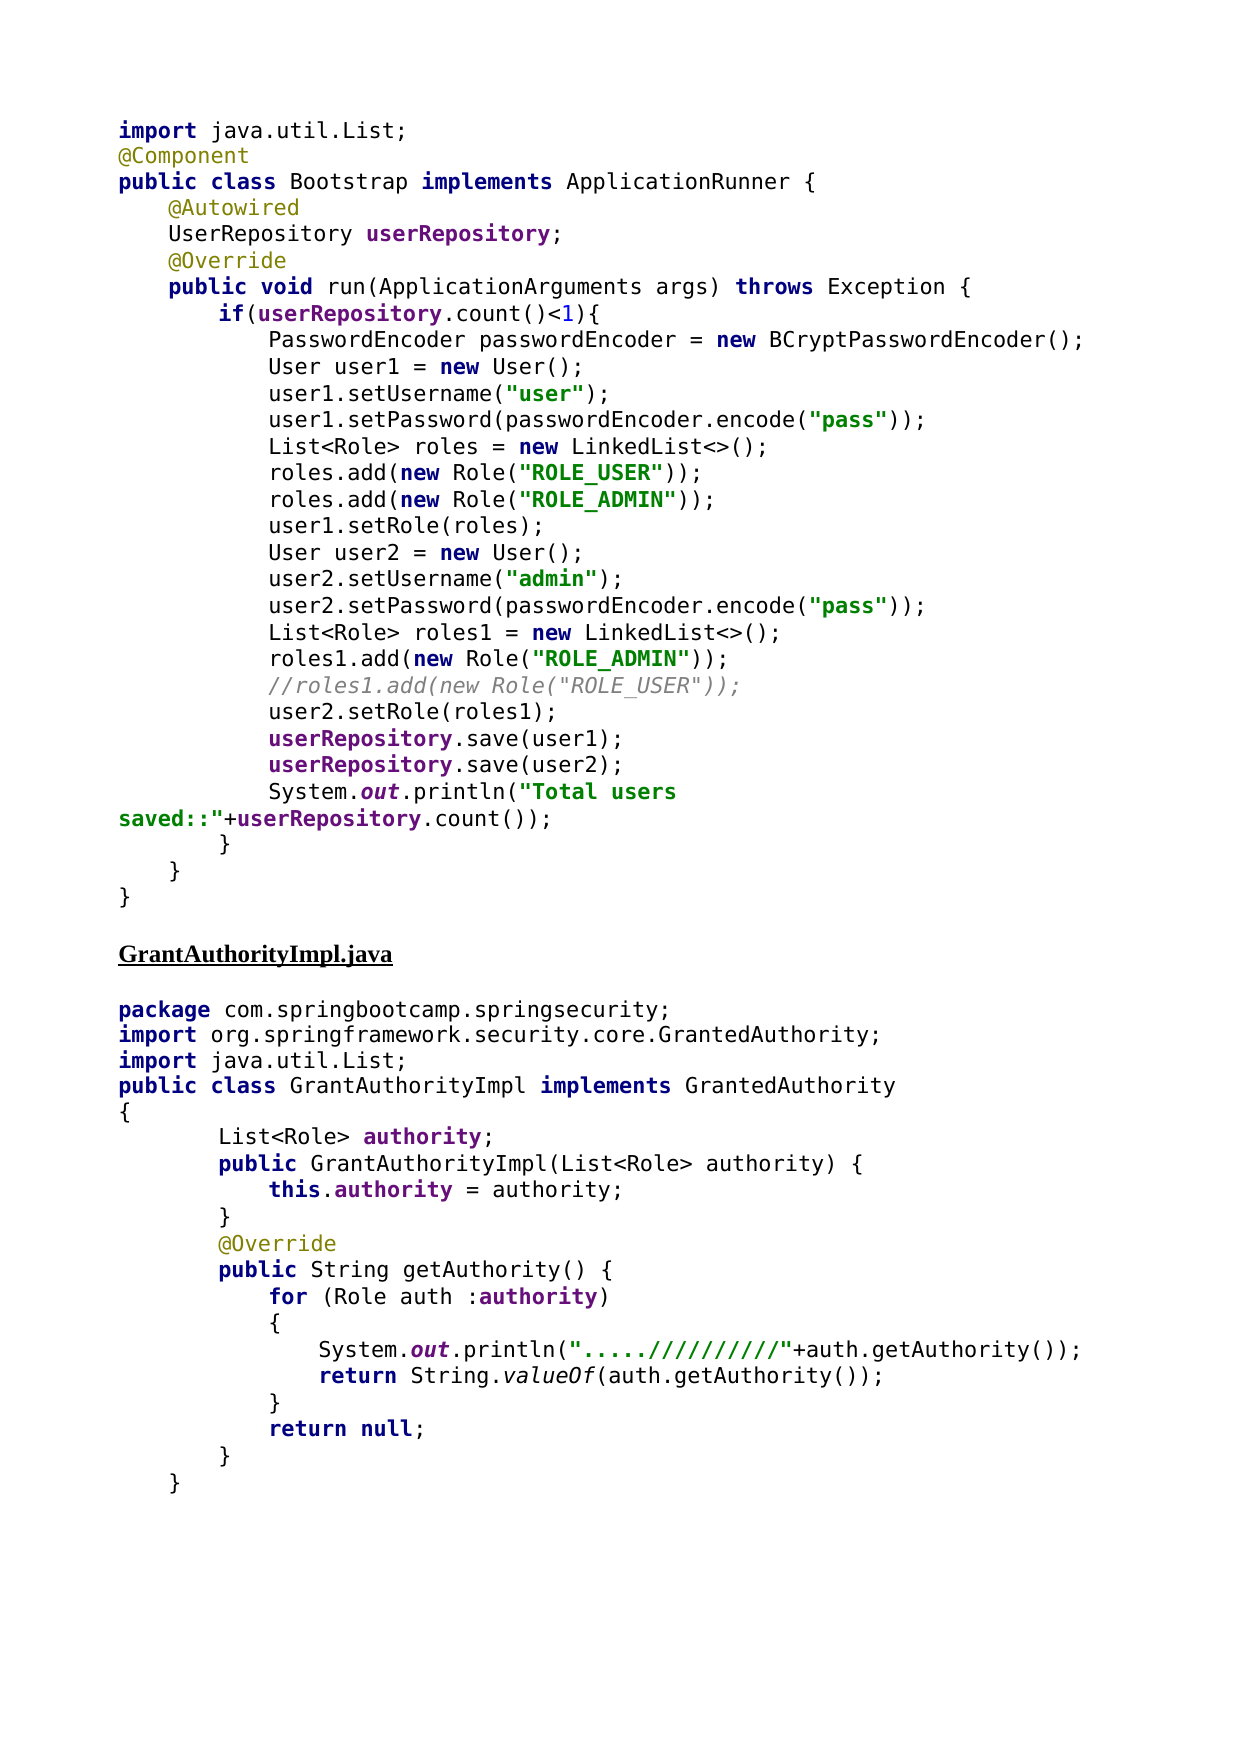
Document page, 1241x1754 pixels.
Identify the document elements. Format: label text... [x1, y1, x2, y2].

text return null; [118, 1417, 1122, 1443]
text public class GrantAuthorityImpl implements GrantedAuthority [118, 1073, 1122, 1099]
text List<Role> roles1 = new LinkedList<>(); [118, 620, 1122, 646]
text user1.setPassword(passwordEncoder.encode("pass")); [118, 407, 1122, 434]
text User user1 = new User(); [118, 354, 1122, 381]
text @Override [118, 248, 1122, 274]
text UserRepository userRepository; [118, 221, 1122, 248]
text package com.springbootcamp.springsecurity; [118, 997, 1122, 1022]
text user1.setUsername("user"); [118, 381, 1122, 407]
text import org.springframework.security.core.GrantedAuthority; [118, 1022, 1122, 1048]
text public void run(ApplicationArguments args) throws Exception { [118, 274, 1122, 301]
text this.authority = authority; [118, 1177, 1122, 1204]
text user2.setUsername("admin"); [118, 567, 1122, 593]
text User user2 = new User(); [118, 540, 1122, 567]
text return String.valueOf(auth.getAuthority()); [118, 1363, 1122, 1390]
text roles.add(new Role("ROLE_USER")); [118, 460, 1122, 487]
text public GrantAuthorityImpl(List<Role> authority) { [118, 1151, 1122, 1177]
text public String getAuthority() { [118, 1257, 1122, 1284]
text @Override [118, 1231, 1122, 1257]
text user1.setRole(roles); [118, 513, 1122, 540]
text userRepository.save(user2); [118, 752, 1122, 779]
text GrantAuthorityImpl.java [118, 939, 1122, 968]
text } [118, 831, 1122, 858]
text } [118, 884, 1122, 910]
text @Component [118, 144, 1122, 169]
text } [118, 1390, 1122, 1417]
text //roles1.add(new Role("ROLE_USER")); [118, 673, 1122, 699]
text for (Role auth :authority) [118, 1284, 1122, 1310]
text } [118, 1204, 1122, 1231]
text user2.setPassword(passwordEncoder.encode("pass")); [118, 593, 1122, 620]
text if(userRepository.count()<1){ [118, 301, 1122, 327]
text roles.add(new Role("ROLE_ADMIN")); [118, 487, 1122, 513]
text import java.util.List; [118, 1048, 1122, 1073]
text List<Role> roles = new LinkedList<>(); [118, 434, 1122, 460]
text public class Bootstrap implements ApplicationRunner { [118, 169, 1122, 195]
text @Autowired [118, 195, 1122, 221]
text PasswordEncoder passwordEncoder = new BCryptPasswordEncoder(); [118, 327, 1122, 354]
text } [118, 1443, 1122, 1470]
text System.out.println("Total users saved::"+userRepository.count()); [118, 779, 1122, 831]
text { [118, 1310, 1122, 1337]
text List<Role> authority; [118, 1124, 1122, 1151]
text } [118, 1470, 1122, 1496]
text { [118, 1099, 1122, 1124]
text user2.setRole(roles1); [118, 699, 1122, 726]
text import java.util.List; [118, 118, 1122, 144]
text roles1.add(new Role("ROLE_ADMIN")); [118, 646, 1122, 673]
text System.out.println(".....//////////"+auth.getAuthority()); [118, 1337, 1122, 1363]
text } [118, 858, 1122, 884]
text userRepository.save(user1); [118, 726, 1122, 752]
